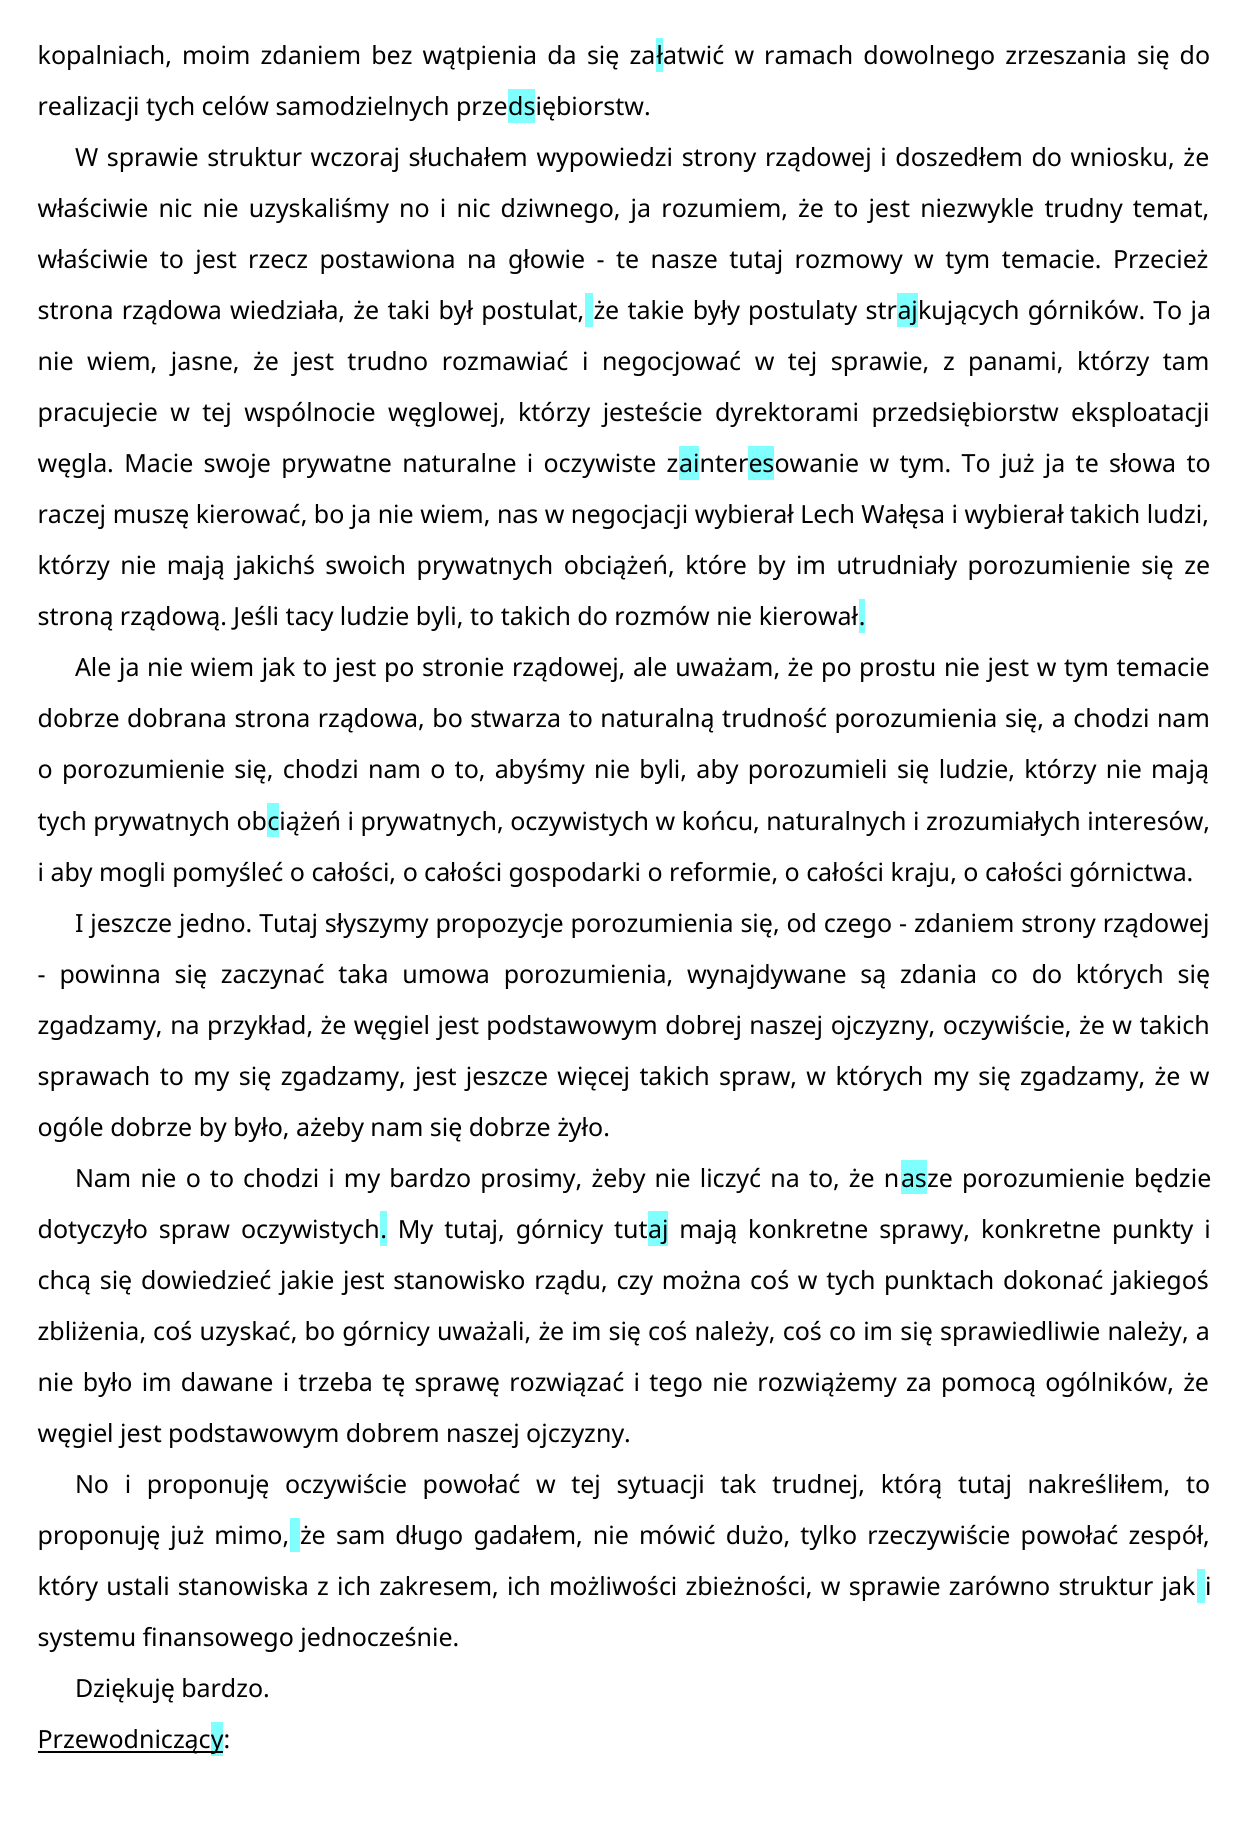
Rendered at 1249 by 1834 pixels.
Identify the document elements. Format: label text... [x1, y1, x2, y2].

text No i proponuję oczywiście powołać w tej sytuacji tak trudnej, którą tutaj nakreśliłem, to proponuję już mimo, że sam długo gadałem, nie mówić dużo, tylko rzeczywiście powołać zespół, który ustali stanowiska z ich zakresem, ich możliwości zbieżności, w sprawie zarówno struktur jak i systemu finansowego jednocześnie. [37, 1467, 1211, 1654]
text I jeszcze jedno. Tutaj słyszymy propozycje porozumienia się, od czego - zdaniem strony rządowej - powinna się zaczynać taka umowa porozumienia, wynajdywane są zdania co do których się zgadzamy, na przykład, że węgiel jest podstawowym dobrej naszej ojczyzny, oczywiście, że w takich sprawach to my się zgadzamy, jest jeszcze więcej takich spraw, w których my się zgadzamy, że w ogóle dobrze by było, ażeby nam się dobrze żyło. [37, 905, 1211, 1143]
text W sprawie struktur wczoraj słuchałem wypowiedzi strony rządowej i doszedłem do wniosku, że właściwie nic nie uzyskaliśmy no i nic dziwnego, ja rozumiem, że to jest niezwykle trudny temat, właściwie to jest rzecz postawiona na głowie - te nasze tutaj rozmowy w tym temacie. Przecież strona rządowa wiedziała, że taki był postulat, że takie były postulaty strajkujących górników. To ja nie wiem, jasne, że jest trudno rozmawiać i negocjować w tej sprawie, z panami, którzy tam pracujecie w tej wspólnocie węglowej, którzy jesteście dyrektorami przedsiębiorstw eksploatacji węgla. Macie swoje prywatne naturalne i oczywiste zainteresowanie w tym. To już ja te słowa to raczej muszę kierować, bo ja nie wiem, nas w negocjacji wybierał Lech Wałęsa i wybierał takich ludzi, którzy nie mają jakichś swoich prywatnych obciążeń, które by im utrudniały porozumienie się ze stroną rządową. Jeśli tacy ludzie byli, to takich do rozmów nie kierował. [37, 139, 1211, 633]
text Dziękuję bardzo. [37, 1671, 1211, 1705]
text Nam nie o to chodzi i my bardzo prosimy, żeby nie liczyć na to, że nasze porozumienie będzie dotyczyło spraw oczywistych. My tutaj, górnicy tutaj mają konkretne sprawy, konkretne punkty i chcą się dowiedzieć jakie jest stanowisko rządu, czy można coś w tych punktach dokonać jakiegoś zbliżenia, coś uzyskać, bo górnicy uważali, że im się coś należy, coś co im się sprawiedliwie należy, a nie było im dawane i trzeba tę sprawę rozwiązać i tego nie rozwiążemy za pomocą ogólników, że węgiel jest podstawowym dobrem naszej ojczyzny. [37, 1160, 1211, 1450]
text Przewodniczący: [37, 1722, 1211, 1756]
text Ale ja nie wiem jak to jest po stronie rządowej, ale uważam, że po prostu nie jest w tym temacie dobrze dobrana strona rządowa, bo stwarza to naturalną trudność porozumienia się, a chodzi nam o porozumienie się, chodzi nam o to, abyśmy nie byli, aby porozumieli się ludzie, którzy nie mają tych prywatnych obciążeń i prywatnych, oczywistych w końcu, naturalnych i zrozumiałych interesów, i aby mogli pomyśleć o całości, o całości gospodarki o reformie, o całości kraju, o całości górnictwa. [37, 650, 1211, 888]
text kopalniach, moim zdaniem bez wątpienia da się załatwić w ramach dowolnego zrzeszania się do realizacji tych celów samodzielnych przedsiębiorstw. [37, 37, 1211, 123]
